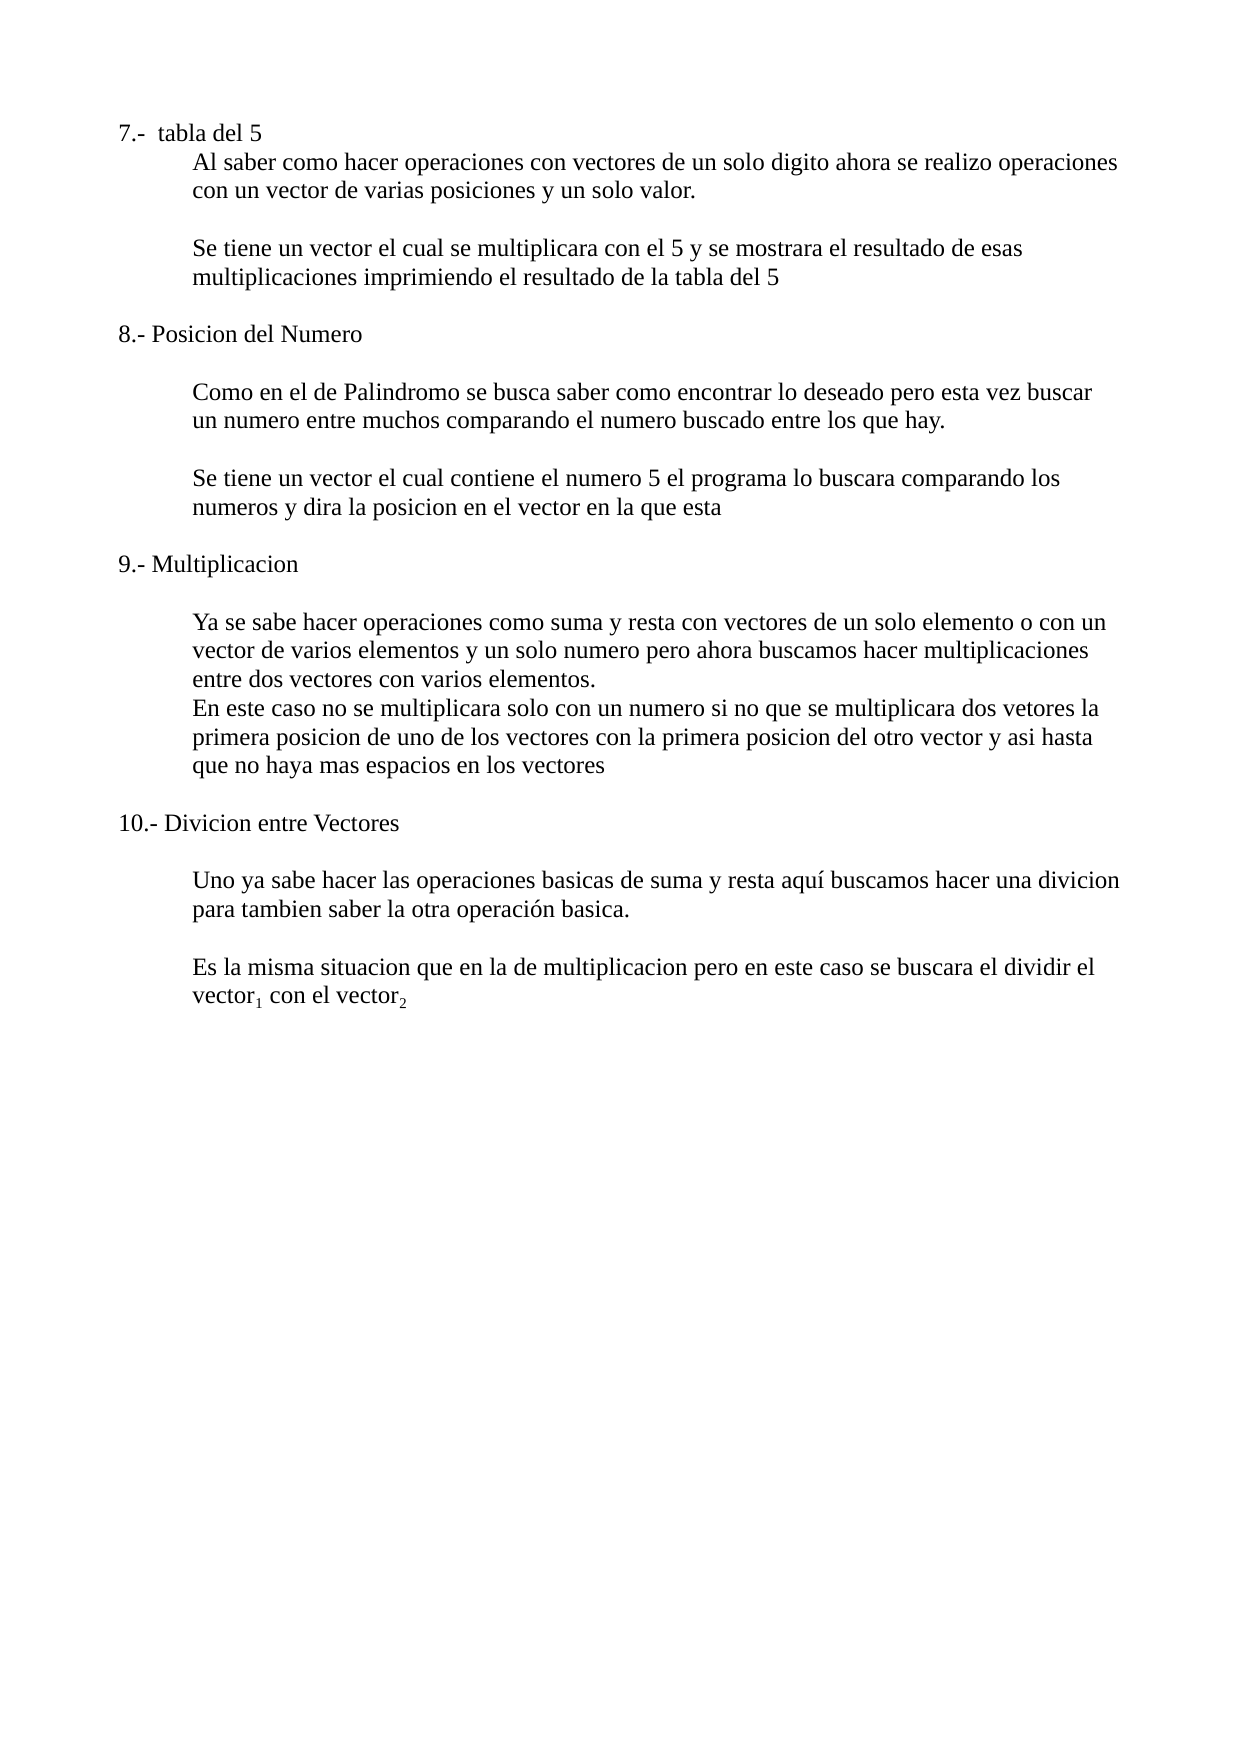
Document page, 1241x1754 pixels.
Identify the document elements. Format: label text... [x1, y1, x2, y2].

text Como en el de Palindromo se busca saber como encontrar lo deseado pero esta vez buscar un numero entre muchos comparando el numero buscado entre los que hay. [118, 377, 1122, 434]
text Uno ya sabe hacer las operaciones basicas de suma y resta aquí buscamos hacer una divicion para tambien saber la otra operación basica. [118, 866, 1122, 923]
text 7.- tabla del 5 [118, 118, 1122, 147]
text 10.- Divicion entre Vectores [118, 808, 1122, 837]
text 9.- Multiplicacion [118, 549, 1122, 578]
text Se tiene un vector el cual se multiplicara con el 5 y se mostrara el resultado de esas multiplicaciones imprimiendo el resultado de la tabla del 5 [118, 233, 1122, 291]
text Al saber como hacer operaciones con vectores de un solo digito ahora se realizo operaciones con un vector de varias posiciones y un solo valor. [118, 147, 1122, 204]
text Se tiene un vector el cual contiene el numero 5 el programa lo buscara comparando los numeros y dira la posicion en el vector en la que esta [118, 463, 1122, 521]
text 8.- Posicion del Numero [118, 319, 1122, 348]
text Ya se sabe hacer operaciones como suma y resta con vectores de un solo elemento o con un vector de varios elementos y un solo numero pero ahora buscamos hacer multiplicaciones entre dos vectores con varios elementos. [118, 607, 1122, 693]
text En este caso no se multiplicara solo con un numero si no que se multiplicara dos vetores la primera posicion de uno de los vectores con la primera posicion del otro vector y asi hasta que no haya mas espacios en los vectores [118, 693, 1122, 779]
text Es la misma situacion que en la de multiplicacion pero en este caso se buscara el dividir el vector₁ con el vector₂ [118, 952, 1122, 1009]
